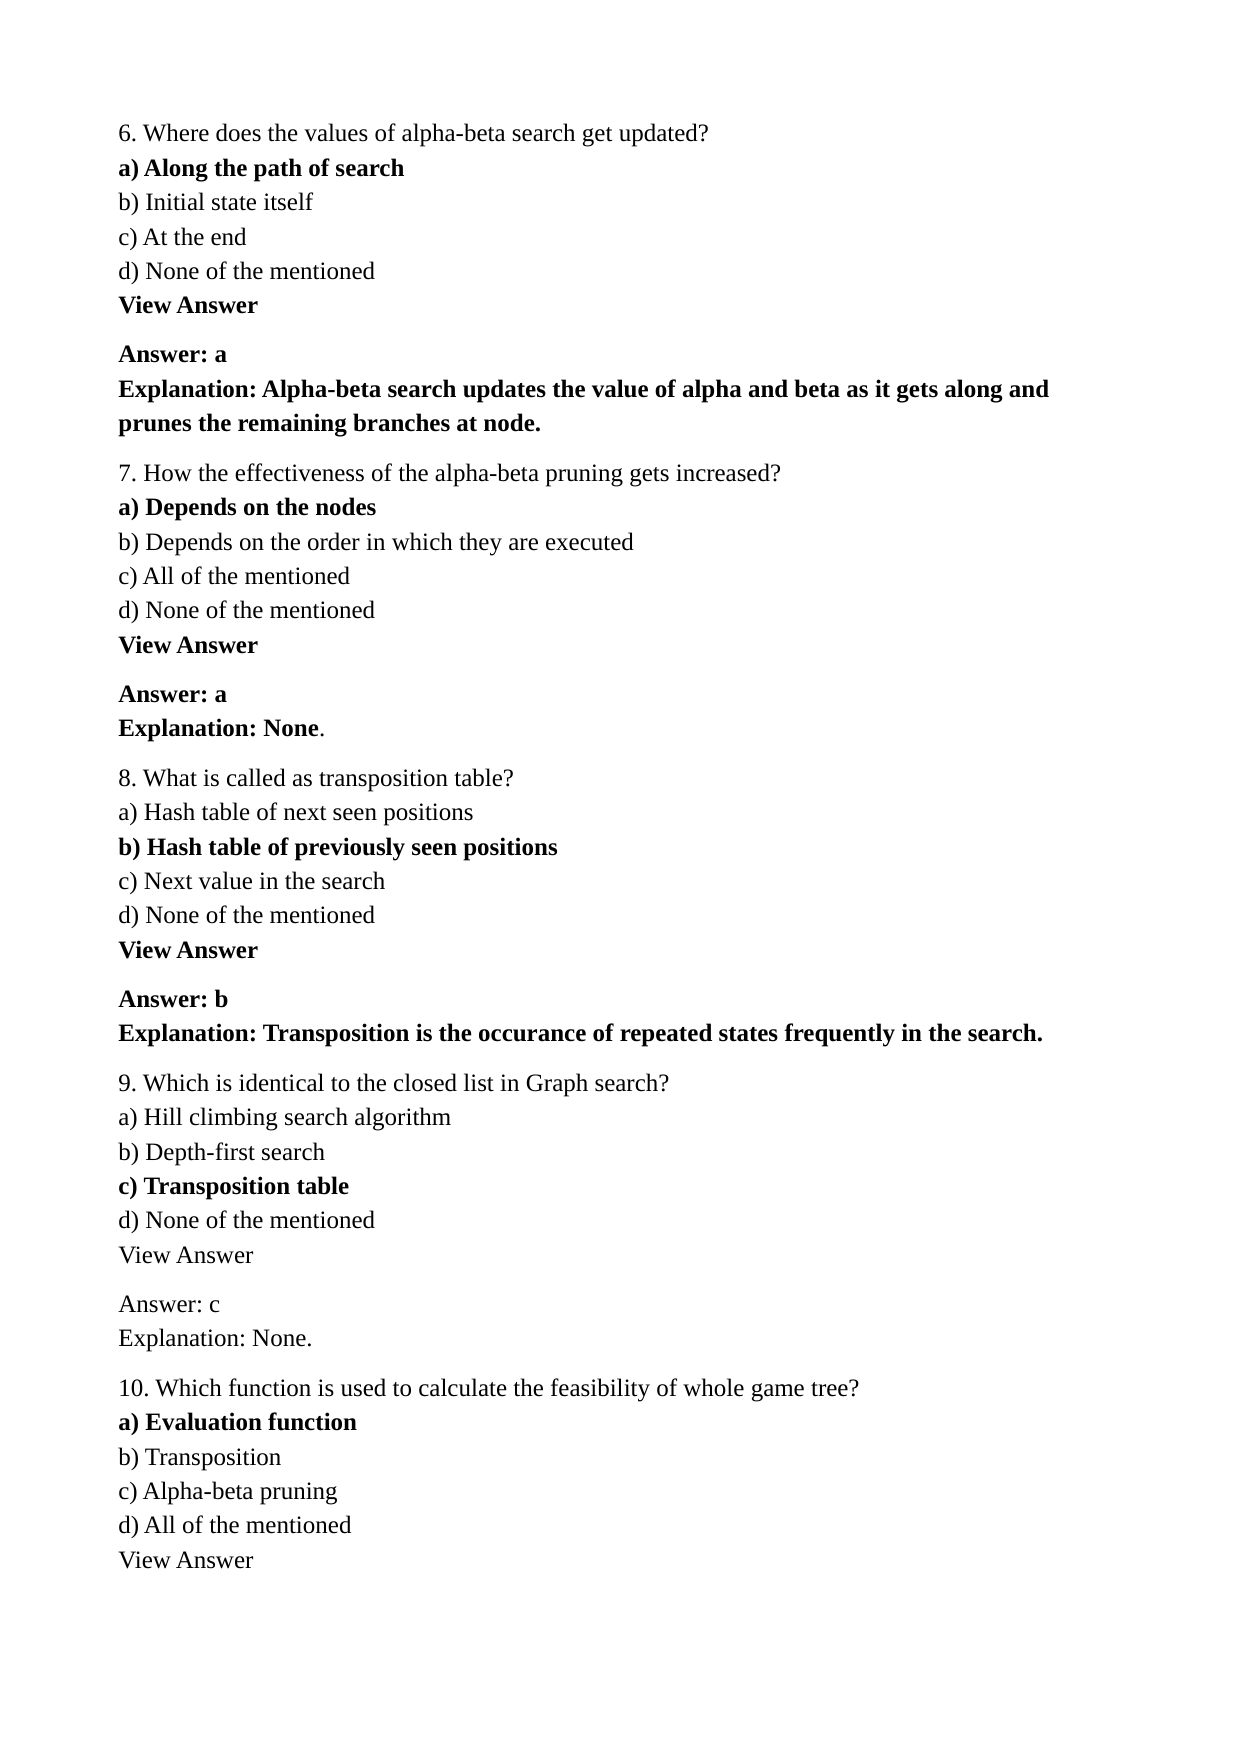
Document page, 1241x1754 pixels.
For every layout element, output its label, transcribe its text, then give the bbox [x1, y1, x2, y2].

text 7. How the effectiveness of the alpha-beta pruning gets increased? a) Depends on the nodes b) Depends on the order in which they are executed c) All of the mentioned d) None of the mentioned View Answer [118, 458, 1122, 659]
text Answer: a Explanation: None. [118, 679, 1122, 742]
text Answer: c Explanation: None. [118, 1289, 1122, 1352]
text Answer: a Explanation: Alpha-beta search updates the value of alpha and beta as it gets along and prunes the remaining branches at node. [118, 339, 1122, 437]
text 8. What is called as transposition table? a) Hash table of next seen positions b) Hash table of previously seen positions c) Next value in the search d) None of the mentioned View Answer [118, 763, 1122, 964]
text 10. Which function is used to calculate the feasibility of whole game tree? a) Evaluation function b) Transposition c) Alpha-beta pruning d) All of the mentioned View Answer [118, 1373, 1122, 1574]
text 6. Where does the values of alpha-beta search get updated? a) Along the path of search b) Initial state itself c) At the end d) None of the mentioned View Answer [118, 118, 1122, 319]
text 9. Which is identical to the closed list in Graph search? a) Hill climbing search algorithm b) Depth-first search c) Transposition table d) None of the mentioned View Answer [118, 1068, 1122, 1269]
text Answer: b Explanation: Transposition is the occurance of repeated states frequently in the search. [118, 984, 1122, 1047]
